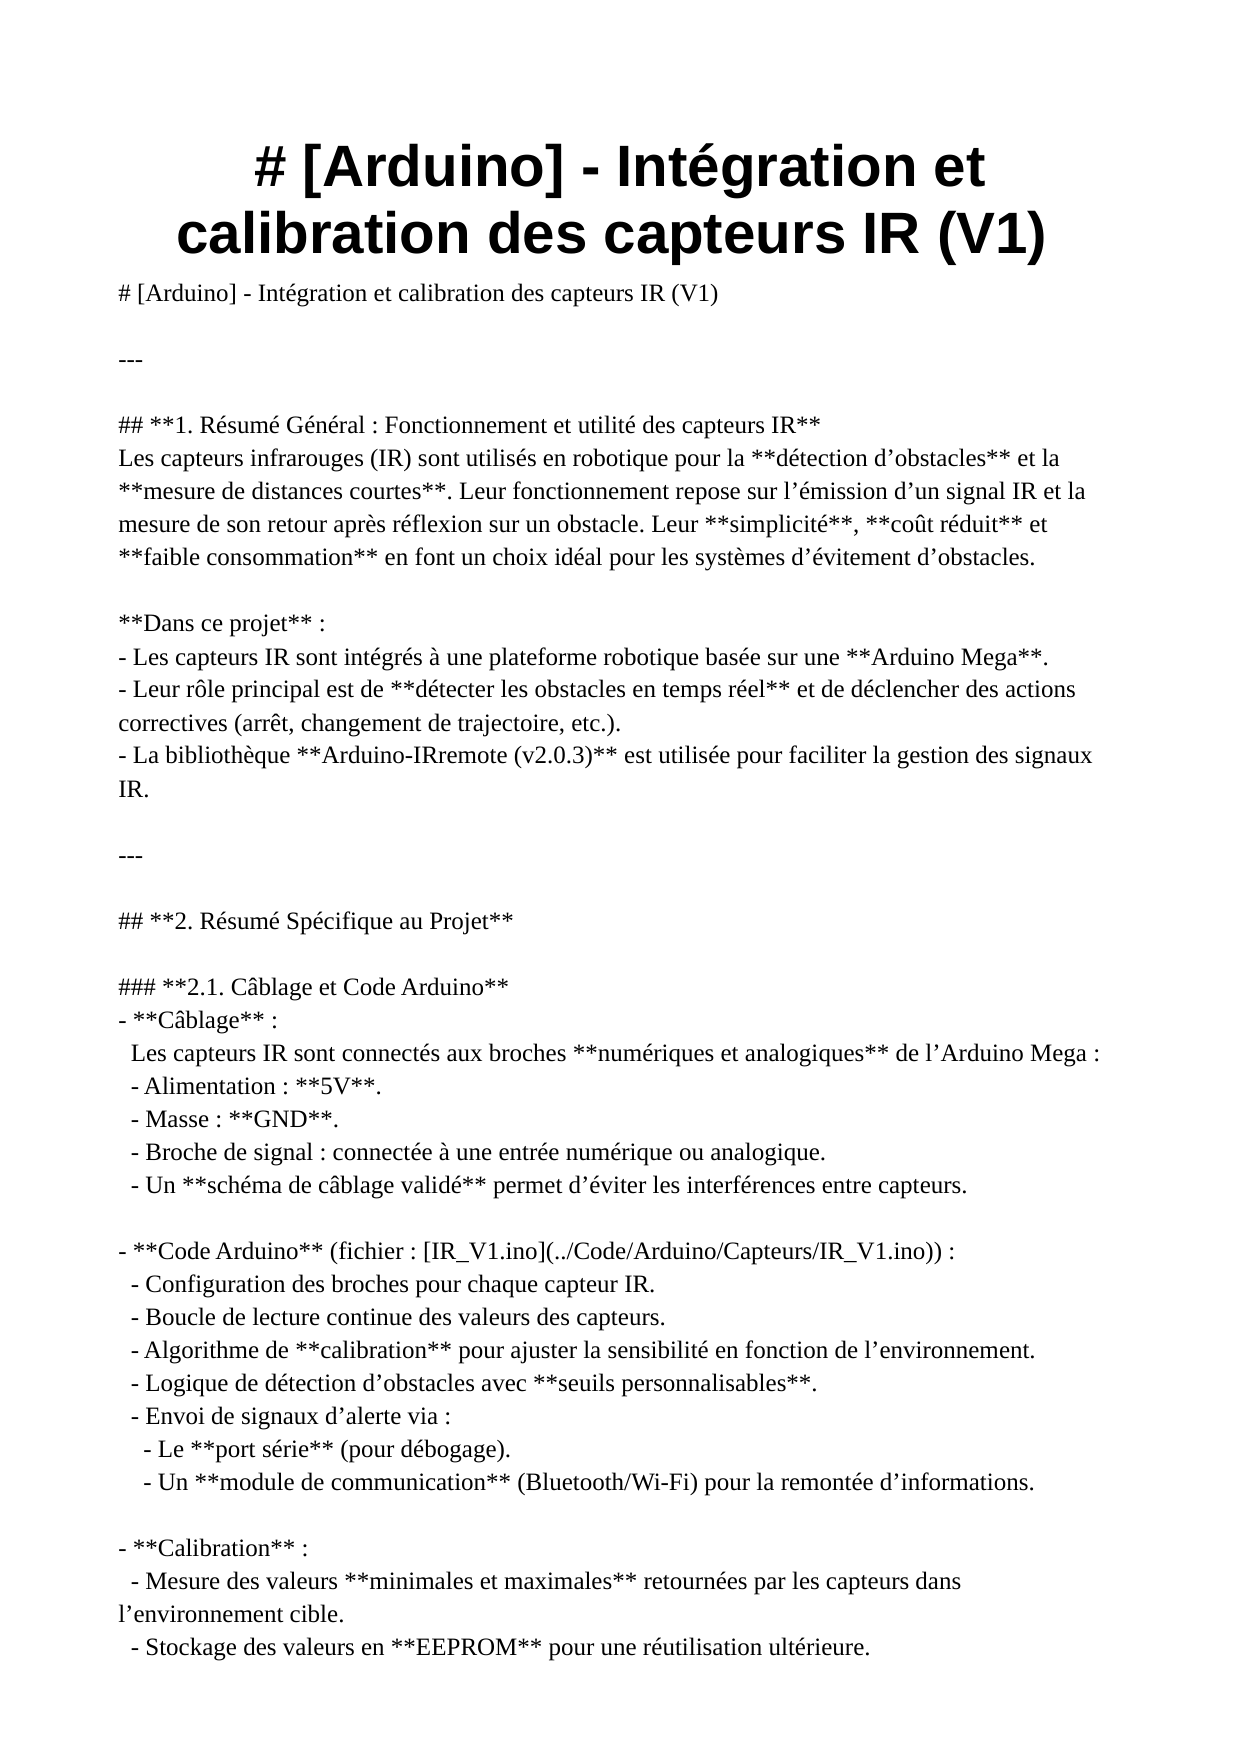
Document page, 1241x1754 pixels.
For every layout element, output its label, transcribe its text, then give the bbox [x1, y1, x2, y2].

title # [Arduino] - Intégration et calibration des capteurs IR (V1) [118, 132, 1122, 266]
text # [Arduino] - Intégration et calibration des capteurs IR (V1) --- ## **1. Résumé Général : Fonctionnement et utilité des capteurs IR** Les capteurs infrarouges (IR) sont utilisés en robotique pour la **détection d’obstacles** et la **mesure de distances courtes**. Leur fonctionnement repose sur l’émission d’un signal IR et la mesure de son retour après réflexion sur un obstacle. Leur **simplicité**, **coût réduit** et **faible consommation** en font un choix idéal pour les systèmes d’évitement d’obstacles. **Dans ce projet** : - Les capteurs IR sont intégrés à une plateforme robotique basée sur une **Arduino Mega**. - Leur rôle principal est de **détecter les obstacles en temps réel** et de déclencher des actions correctives (arrêt, changement de trajectoire, etc.). - La bibliothèque **Arduino-IRremote (v2.0.3)** est utilisée pour faciliter la gestion des signaux IR. --- ## **2. Résumé Spécifique au Projet** ### **2.1. Câblage et Code Arduino** - **Câblage** : Les capteurs IR sont connectés aux broches **numériques et analogiques** de l’Arduino Mega : - Alimentation : **5V**. - Masse : **GND**. - Broche de signal : connectée à une entrée numérique ou analogique. - Un **schéma de câblage validé** permet d’éviter les interférences entre capteurs. - **Code Arduino** (fichier : [IR_V1.ino](../Code/Arduino/Capteurs/IR_V1.ino)) : - Configuration des broches pour chaque capteur IR. - Boucle de lecture continue des valeurs des capteurs. - Algorithme de **calibration** pour ajuster la sensibilité en fonction de l’environnement. - Logique de détection d’obstacles avec **seuils personnalisables**. - Envoi de signaux d’alerte via : - Le **port série** (pour débogage). - Un **module de communication** (Bluetooth/Wi-Fi) pour la remontée d’informations. - **Calibration** : - Mesure des valeurs **minimales et maximales** retournées par les capteurs dans l’environnement cible. - Stockage des valeurs en **EEPROM** pour une réutilisation ultérieure. [118, 278, 1122, 1694]
